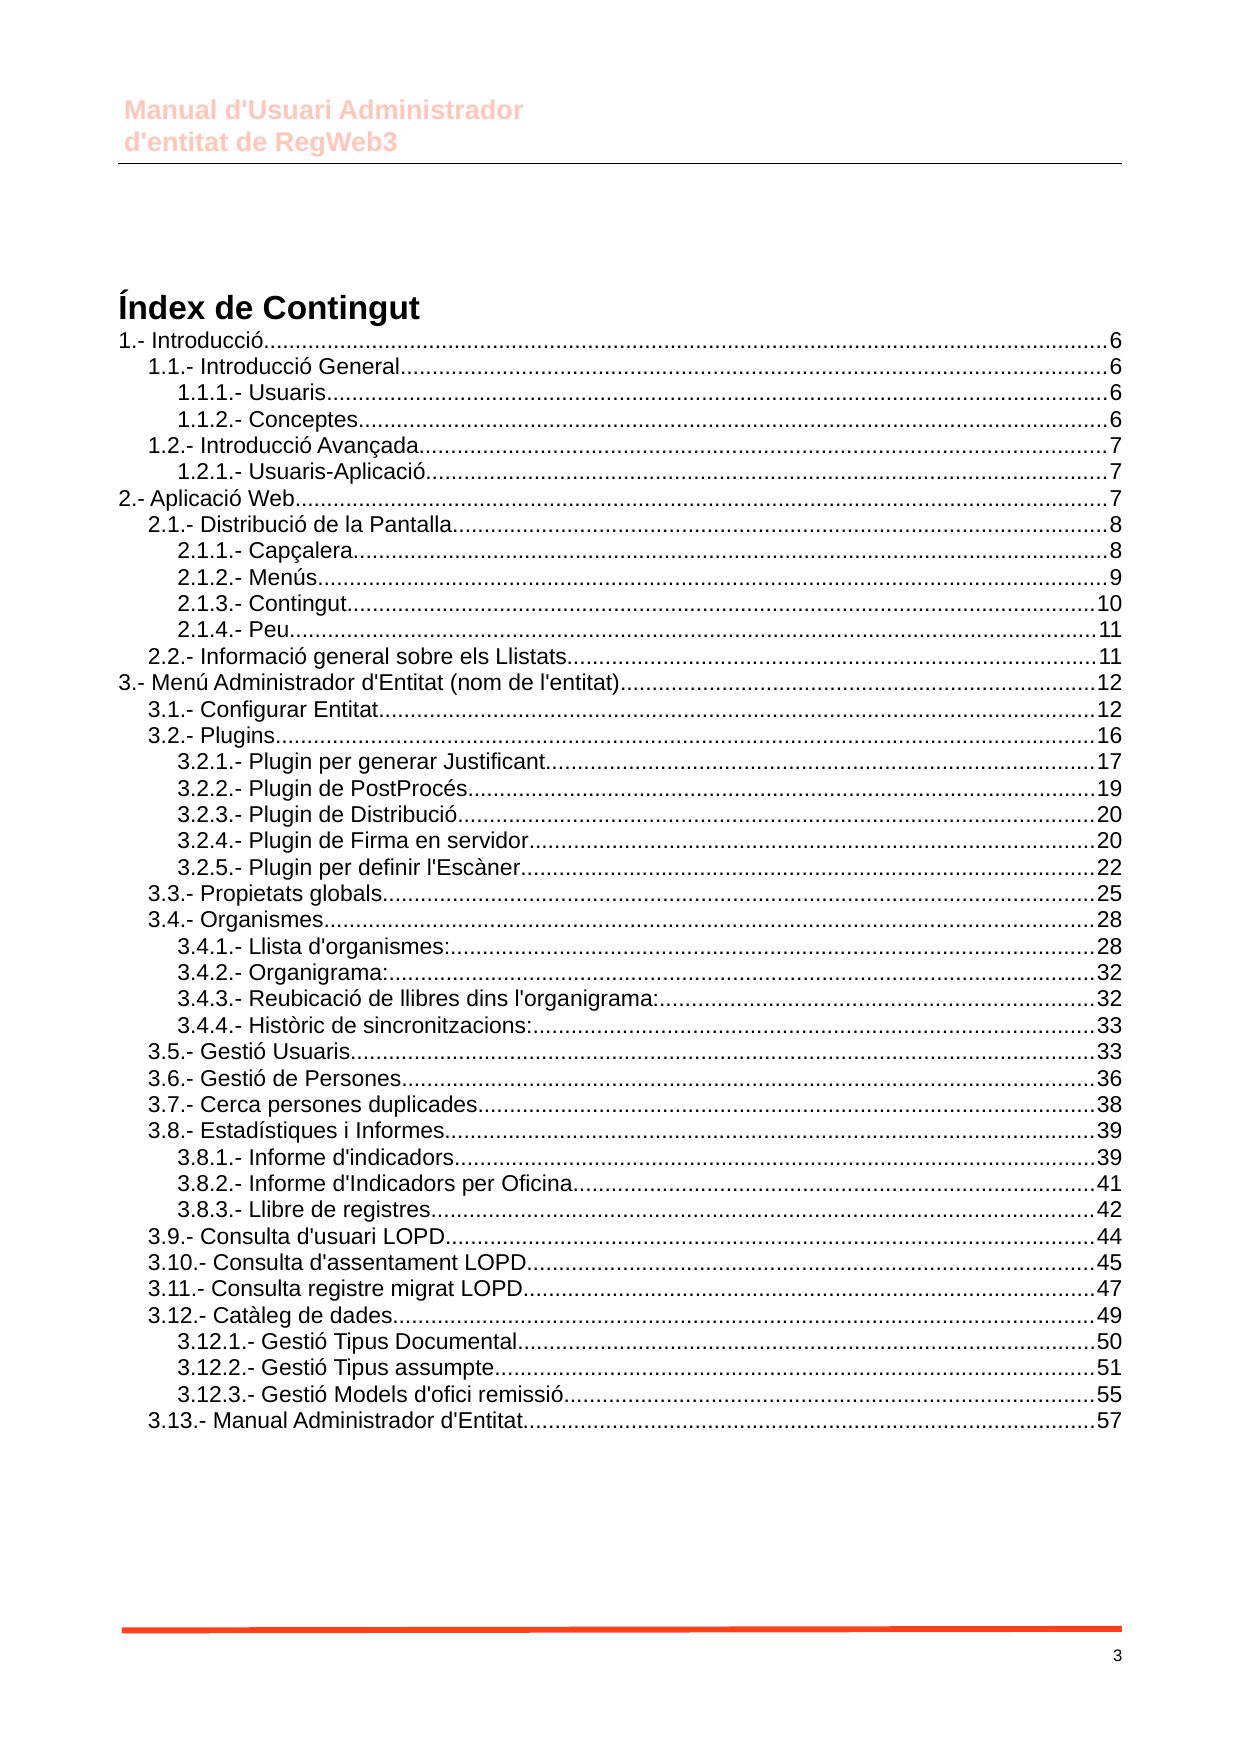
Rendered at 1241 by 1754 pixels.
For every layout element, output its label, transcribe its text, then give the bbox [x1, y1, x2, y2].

text 1.1.1.- Usuaris 6 [177, 379, 1122, 406]
text 2.- Aplicació Web 7 [118, 485, 1122, 511]
text 3.12.2.- Gestió Tipus assumpte 51 [177, 1354, 1122, 1381]
text 3.3.- Propietats globals 25 [148, 880, 1122, 906]
text 3.4.3.- Reubicació de llibres dins l'organigrama: 32 [177, 985, 1122, 1012]
text 3.12.- Catàleg de dades 49 [148, 1302, 1122, 1328]
text 1.2.1.- Usuaris-Aplicació 7 [177, 458, 1122, 485]
text 3.8.1.- Informe d'indicadors 39 [177, 1143, 1122, 1170]
text 1.1.2.- Conceptes 6 [177, 406, 1122, 432]
text 3.4.2.- Organigrama: 32 [177, 959, 1122, 985]
text 3.1.- Configurar Entitat 12 [148, 696, 1122, 722]
text 3.11.- Consulta registre migrat LOPD 47 [148, 1275, 1122, 1302]
text 3.2.1.- Plugin per generar Justificant 17 [177, 748, 1122, 774]
text 3.2.2.- Plugin de PostProcés 19 [177, 774, 1122, 801]
text 3.6.- Gestió de Persones 36 [148, 1064, 1122, 1091]
text 1.2.- Introducció Avançada 7 [148, 432, 1122, 458]
text 3.4.- Organismes 28 [148, 906, 1122, 933]
text 3.2.5.- Plugin per definir l'Escàner 22 [177, 854, 1122, 880]
text 2.1.4.- Peu 11 [177, 616, 1122, 643]
text 3.4.4.- Històric de sincronitzacions: 33 [177, 1012, 1122, 1038]
text 3.9.- Consulta d'usuari LOPD 44 [148, 1223, 1122, 1249]
text 3.8.3.- Llibre de registres 42 [177, 1196, 1122, 1223]
subtitle Índex de Contingut [118, 288, 1122, 327]
text 2.1.3.- Contingut 10 [177, 590, 1122, 616]
text 3.13.- Manual Administrador d'Entitat 57 [148, 1407, 1122, 1433]
text 3.2.3.- Plugin de Distribució 20 [177, 801, 1122, 827]
text 3.2.- Plugins 16 [148, 722, 1122, 748]
text 3.- Menú Administrador d'Entitat (nom de l'entitat) 12 [118, 669, 1122, 696]
text 3.12.3.- Gestió Models d'ofici remissió 55 [177, 1381, 1122, 1407]
text 2.1.2.- Menús 9 [177, 564, 1122, 590]
text 3.2.4.- Plugin de Firma en servidor 20 [177, 827, 1122, 854]
text 2.2.- Informació general sobre els Llistats 11 [148, 643, 1122, 669]
text 2.1.1.- Capçalera 8 [177, 537, 1122, 564]
text 3.8.2.- Informe d'Indicadors per Oficina 41 [177, 1170, 1122, 1196]
text 3.7.- Cerca persones duplicades 38 [148, 1091, 1122, 1117]
text 1.1.- Introducció General 6 [148, 353, 1122, 379]
text 1.- Introducció 6 [118, 327, 1122, 353]
text 3.10.- Consulta d'assentament LOPD 45 [148, 1249, 1122, 1275]
text 3.5.- Gestió Usuaris 33 [148, 1038, 1122, 1064]
text 2.1.- Distribució de la Pantalla 8 [148, 511, 1122, 537]
text 3.4.1.- Llista d'organismes: 28 [177, 933, 1122, 959]
text 3.8.- Estadístiques i Informes 39 [148, 1117, 1122, 1143]
text 3.12.1.- Gestió Tipus Documental 50 [177, 1328, 1122, 1354]
